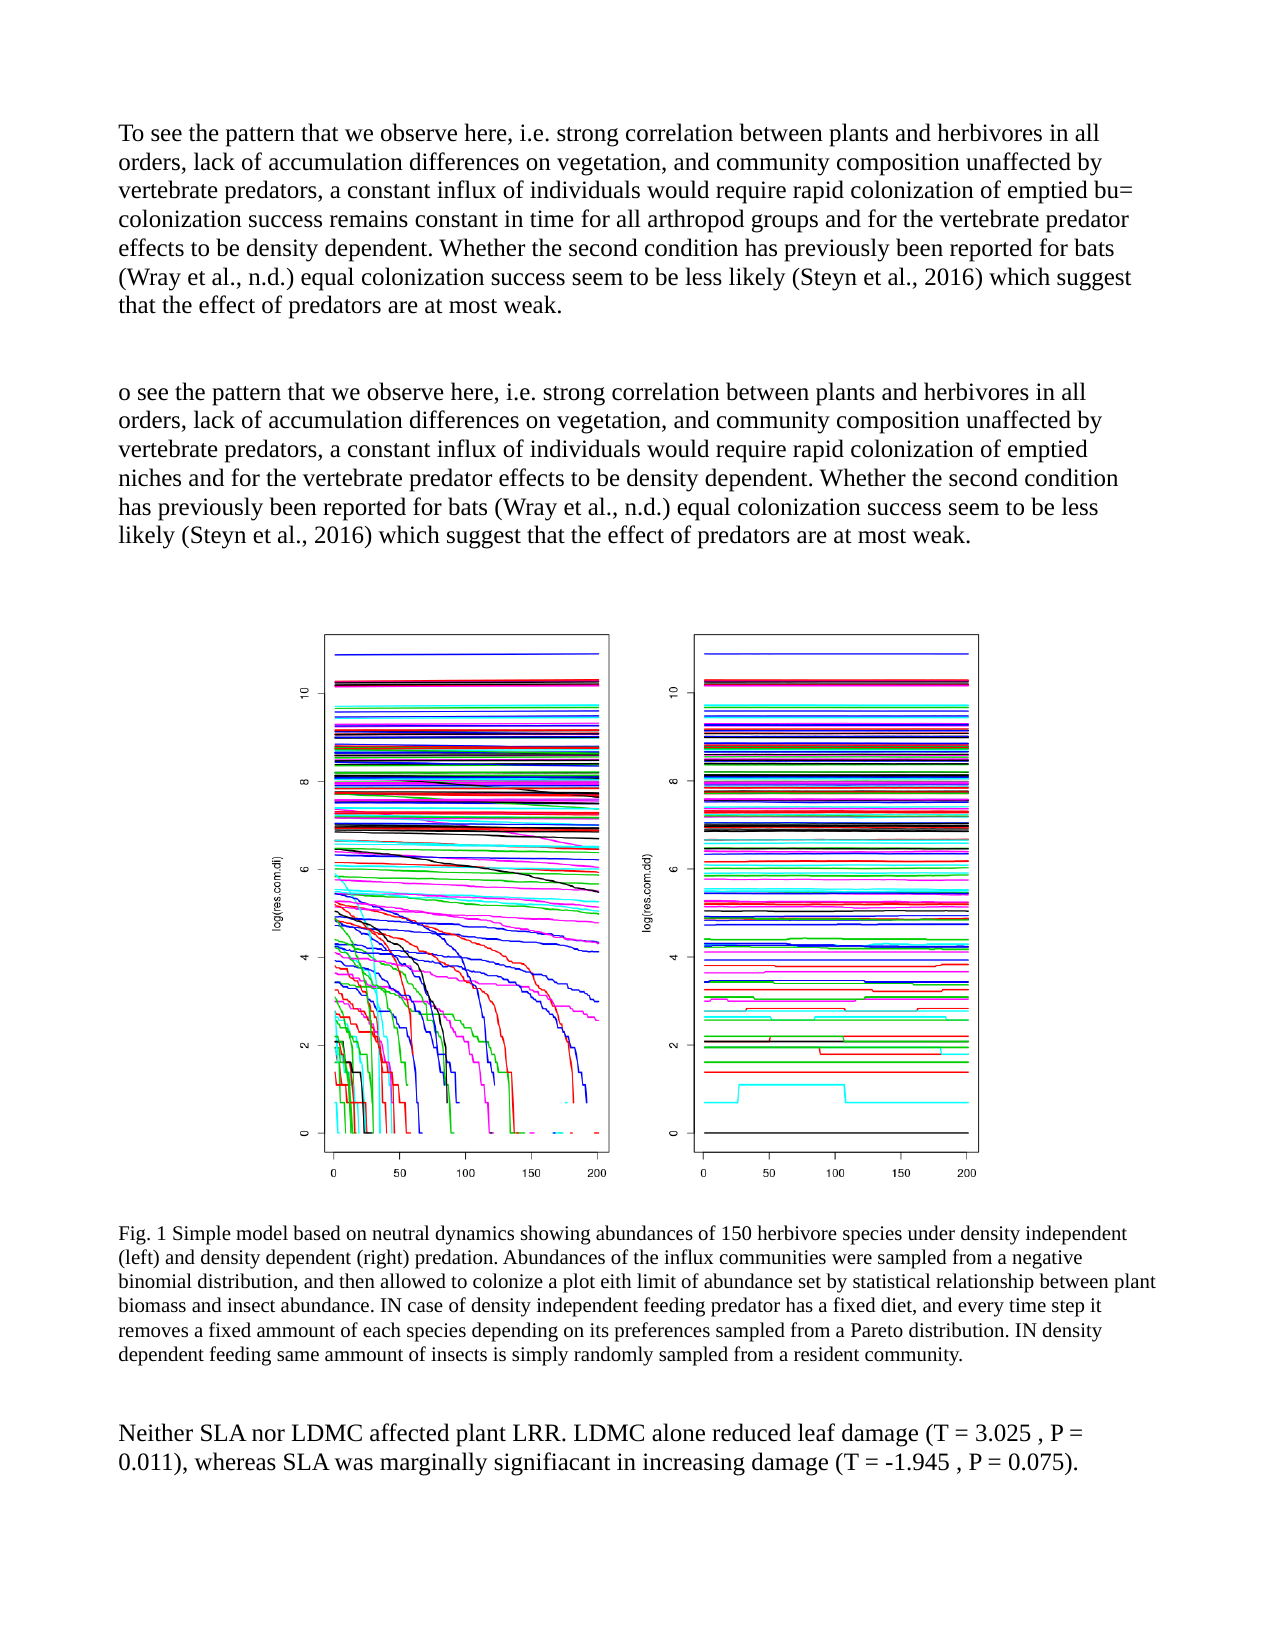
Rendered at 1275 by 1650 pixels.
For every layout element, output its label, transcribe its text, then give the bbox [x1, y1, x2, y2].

text Neither SLA nor LDMC affected plant LRR. LDMC alone reduced leaf damage (T = 3.025 , P = 0.011), whereas SLA was marginally signifiacant in increasing damage (T = -1.945 , P = 0.075). [118, 1418, 1157, 1476]
text To see the pattern that we observe here, i.e. strong correlation between plants and herbivores in all orders, lack of accumulation differences on vegetation, and community composition unaffected by vertebrate predators, a constant influx of individuals would require rapid colonization of emptied bu= colonization success remains constant in time for all arthropod groups and for the vertebrate predator effects to be density dependent. Whether the second condition has previously been reported for bats (Wray et al., n.d.) equal colonization success seem to be less likely (Steyn et al., 2016) which suggest that the effect of predators are at most weak. [118, 118, 1157, 319]
picture [268, 578, 1007, 1222]
text o see the pattern that we observe here, i.e. strong correlation between plants and herbivores in all orders, lack of accumulation differences on vegetation, and community composition unaffected by vertebrate predators, a constant influx of individuals would require rapid colonization of emptied niches and for the vertebrate predator effects to be density dependent. Whether the second condition has previously been reported for bats (Wray et al., n.d.) equal colonization success seem to be less likely (Steyn et al., 2016) which suggest that the effect of predators are at most weak. [118, 377, 1157, 549]
text Fig. 1 Simple model based on neutral dynamics showing abundances of 150 herbivore species under density independent (left) and density dependent (right) predation. Abundances of the influx communities were sampled from a negative binomial distribution, and then allowed to colonize a plot eith limit of abundance set by statistical relationship between plant biomass and insect abundance. IN case of density independent feeding predator has a fixed diet, and every time step it removes a fixed ammount of each species depending on its preferences sampled from a Pareto distribution. IN density dependent feeding same ammount of insects is simply randomly sampled from a resident community. [118, 578, 1157, 1366]
